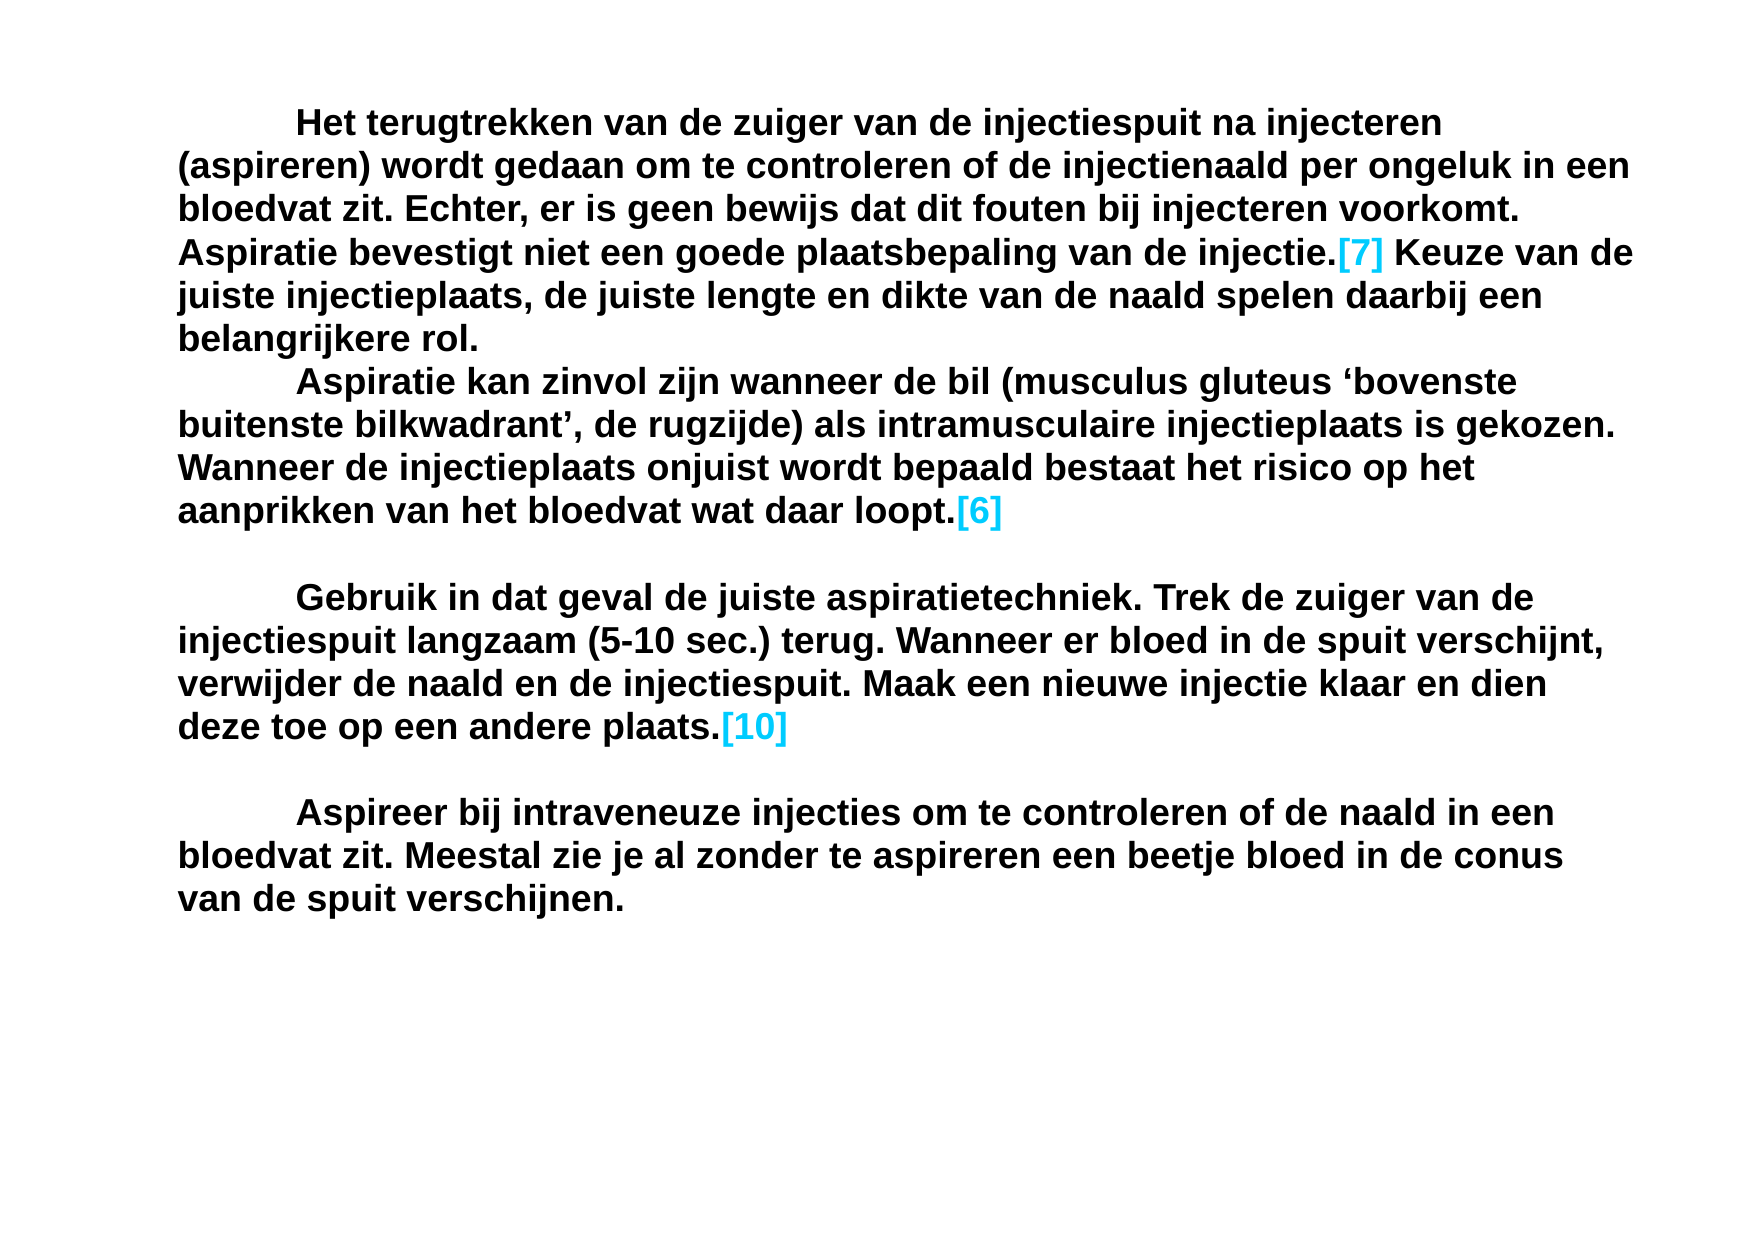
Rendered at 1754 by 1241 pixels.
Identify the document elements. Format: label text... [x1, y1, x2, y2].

subtitle Gebruik in dat geval de juiste aspiratietechniek. Trek de zuiger van de injectiespuit langzaam (5-10 sec.) terug. Wanneer er bloed in de spuit verschijnt, verwijder de naald en de injectiespuit. Maak een nieuwe injectie klaar en dien deze toe op een andere plaats.[10] [177, 575, 1636, 747]
subtitle Aspiratie kan zinvol zijn wanneer de bil (musculus gluteus ‘bovenste buitenste bilkwadrant’, de rugzijde) als intramusculaire injectieplaats is gekozen. Wanneer de injectieplaats onjuist wordt bepaald bestaat het risico op het aanprikken van het bloedvat wat daar loopt.[6] [177, 359, 1636, 532]
subtitle Aspireer bij intraveneuze injecties om te controleren of de naald in een bloedvat zit. Meestal zie je al zonder te aspireren een beetje bloed in de conus van de spuit verschijnen. [177, 790, 1636, 920]
subtitle Het terugtrekken van de zuiger van de injectiespuit na injecteren (aspireren) wordt gedaan om te controleren of de injectienaald per ongeluk in een bloedvat zit. Echter, er is geen bewijs dat dit fouten bij injecteren voorkomt. Aspiratie bevestigt niet een goede plaatsbepaling van de injectie.[7] Keuze van de juiste injectieplaats, de juiste lengte en dikte van de naald spelen daarbij een belangrijkere rol. [177, 100, 1636, 359]
